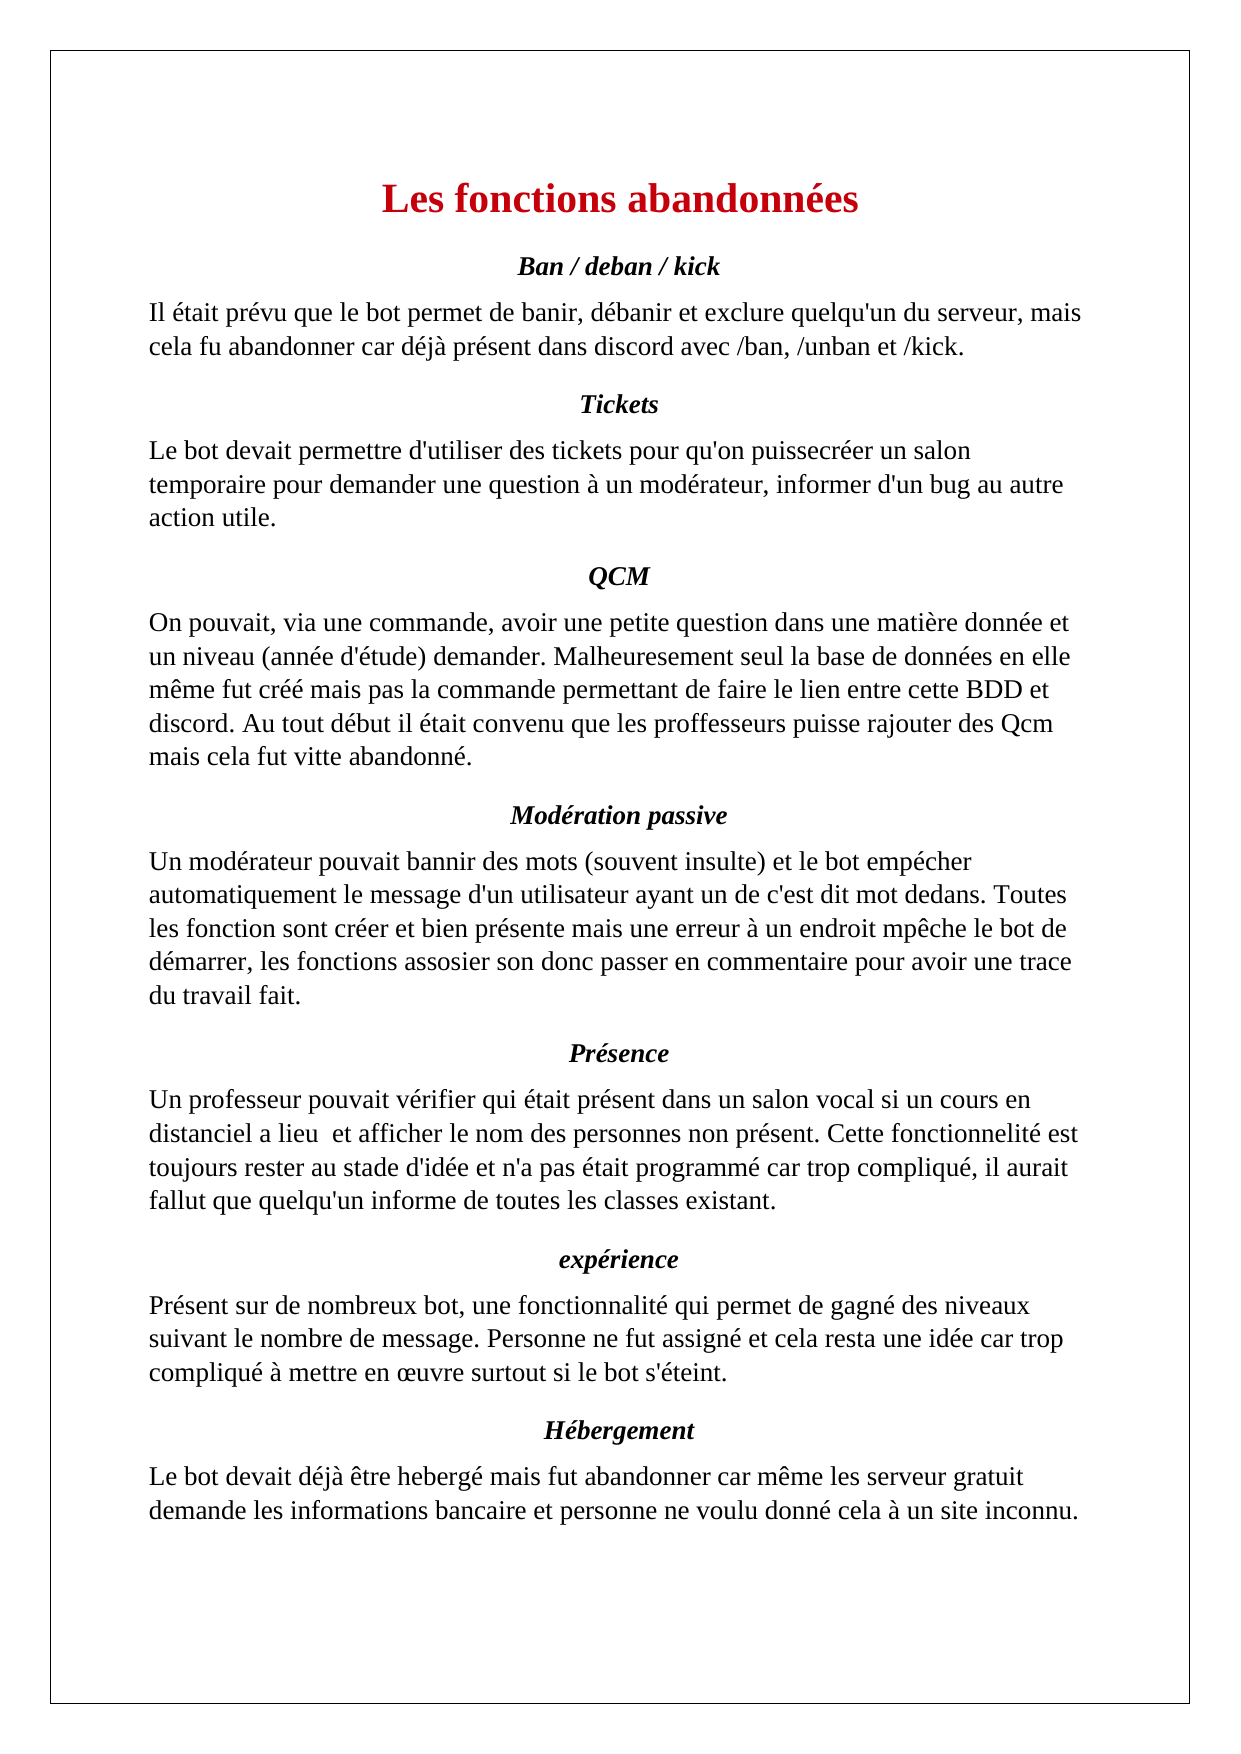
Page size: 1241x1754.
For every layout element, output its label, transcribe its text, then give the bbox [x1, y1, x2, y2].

text Le bot devait déjà être hebergé mais fut abandonner car même les serveur gratuit demande les informations bancaire et personne ne voulu donné cela à un site inconnu. [149, 1461, 1092, 1525]
subtitle Modération passive [149, 799, 1092, 830]
subtitle Les fonctions abandonnées [149, 174, 1092, 222]
text Présent sur de nombreux bot, une fonctionnalité qui permet de gagné des niveaux suivant le nombre de message. Personne ne fut assigné et cela resta une idée car trop compliqué à mettre en œuvre surtout si le bot s'éteint. [149, 1289, 1092, 1387]
subtitle Hébergement [149, 1414, 1092, 1446]
text Le bot devait permettre d'utiliser des tickets pour qu'on puissecréer un salon temporaire pour demander une question à un modérateur, informer d'un bug au autre action utile. [149, 434, 1092, 533]
text Il était prévu que le bot permet de banir, débanir et exclure quelqu'un du serveur, mais cela fu abandonner car déjà présent dans discord avec /ban, /unban et /kick. [149, 296, 1092, 361]
subtitle Présence [149, 1038, 1092, 1069]
subtitle QCM [149, 560, 1092, 591]
text Un modérateur pouvait bannir des mots (souvent insulte) et le bot empécher automatiquement le message d'un utilisateur ayant un de c'est dit mot dedans. Toutes les fonction sont créer et bien présente mais une erreur à un endroit mpêche le bot de démarrer, les fonctions assosier son donc passer en commentaire pour avoir une trace du travail fait. [149, 845, 1092, 1010]
subtitle Tickets [149, 388, 1092, 419]
text On pouvait, via une commande, avoir une petite question dans une matière donnée et un niveau (année d'étude) demander. Malheuresement seul la base de données en elle même fut créé mais pas la commande permettant de faire le lien entre cette BDD et discord. Au tout début il était convenu que les proffesseurs puisse rajouter des Qcm mais cela fut vitte abandonné. [149, 606, 1092, 771]
subtitle expérience [149, 1243, 1092, 1274]
text Un professeur pouvait vérifier qui était présent dans un salon vocal si un cours en distanciel a lieu et afficher le nom des personnes non présent. Cette fonctionnelité est toujours rester au stade d'idée et n'a pas était programmé car trop compliqué, il aurait fallut que quelqu'un informe de toutes les classes existant. [149, 1084, 1092, 1215]
subtitle Ban / deban / kick [149, 250, 1092, 281]
